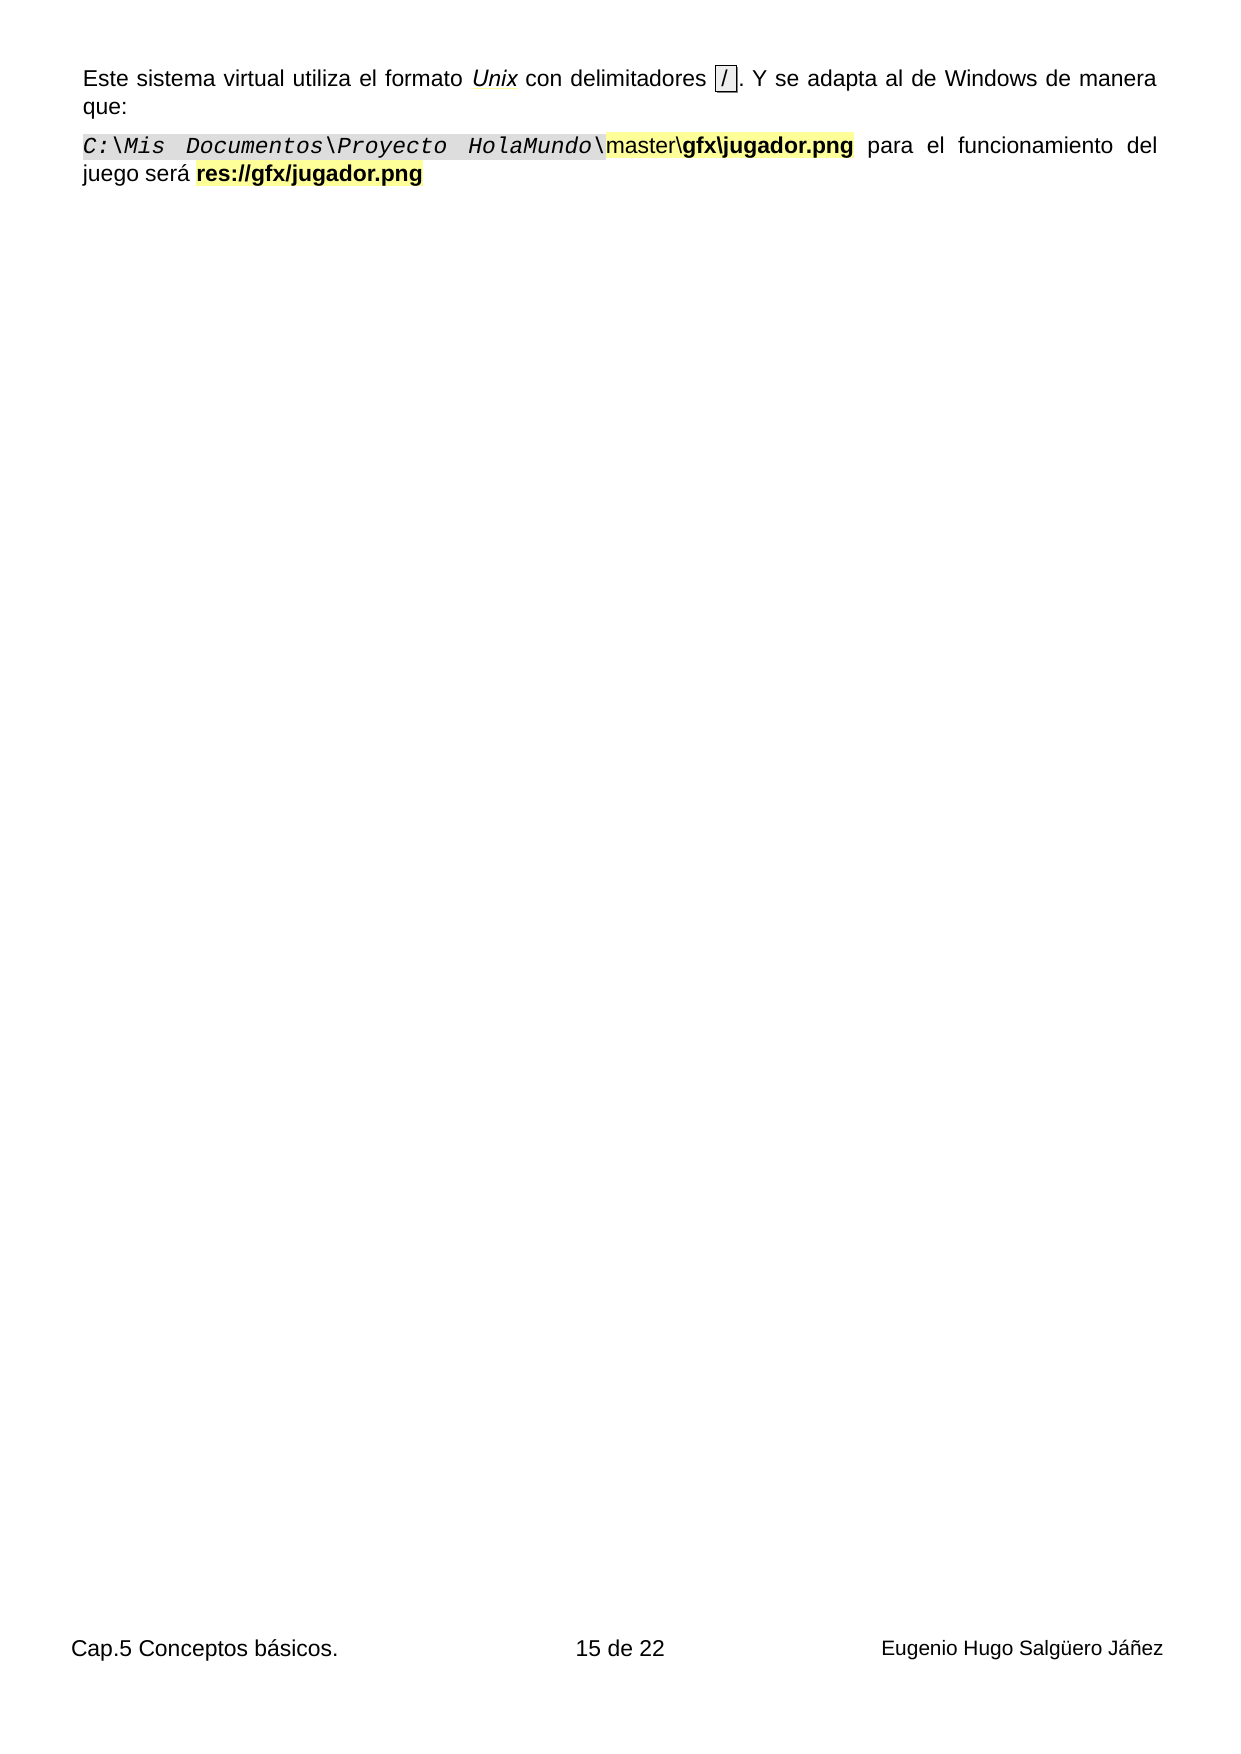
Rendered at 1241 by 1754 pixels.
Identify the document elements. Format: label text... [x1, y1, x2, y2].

text C:\Mis Documentos\Proyecto HolaMundo\master\gfx\jugador.png para el funcionamiento del juego será res://gfx/jugador.png [423, 132, 1158, 186]
text Este sistema virtual utiliza el formato Unix con delimitadores /. Y se adapta al de Windows de manera que: [83, 65, 1158, 120]
text C:\Mis Documentos\Proyecto HolaMundo\master\gfx\jugador.png para el funcionamiento del juego será res://gfx/jugador.png [83, 160, 196, 186]
